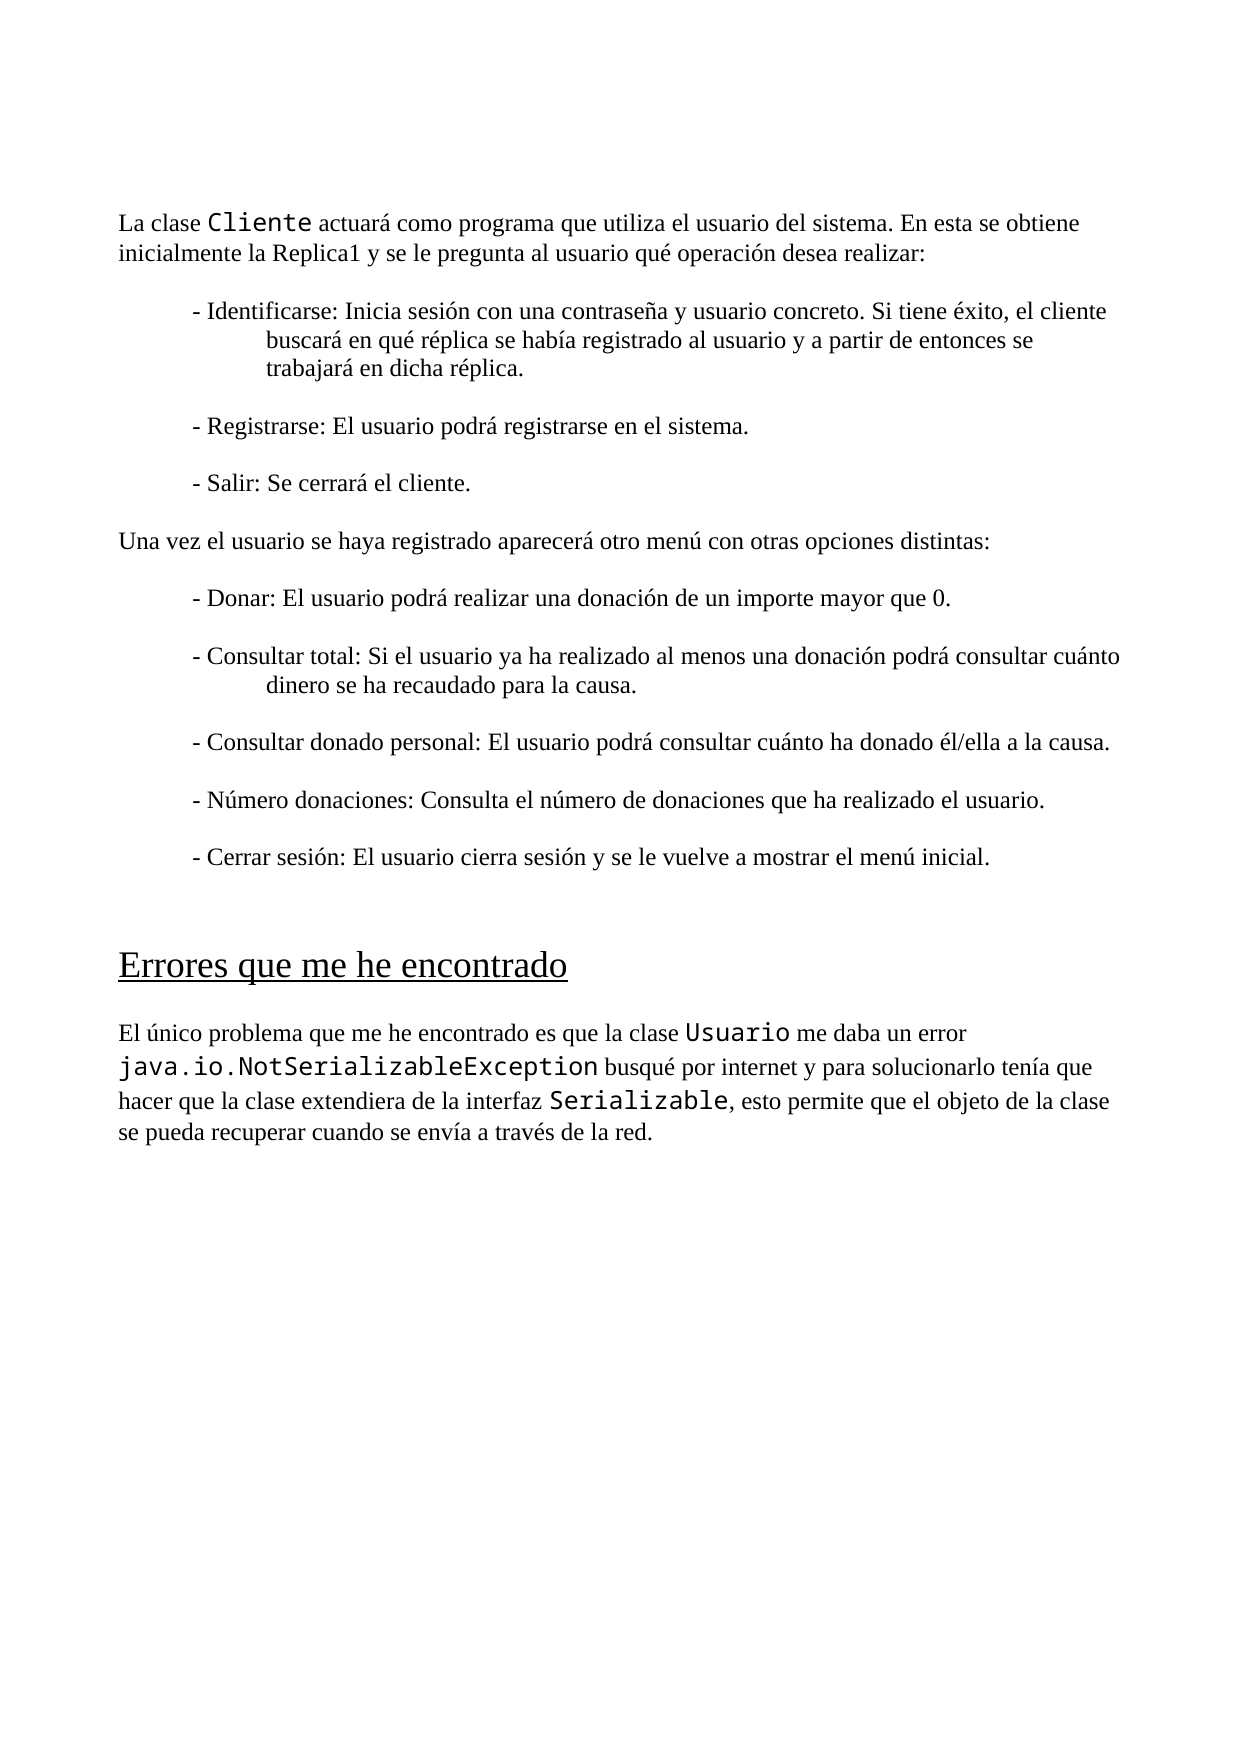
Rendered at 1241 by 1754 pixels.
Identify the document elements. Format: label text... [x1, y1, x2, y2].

text Una vez el usuario se haya registrado aparecerá otro menú con otras opciones distintas: [118, 526, 1122, 555]
text - Consultar donado personal: El usuario podrá consultar cuánto ha donado él/ella a la causa. [118, 727, 1122, 756]
text - Consultar total: Si el usuario ya ha realizado al menos una donación podrá consultar cuánto dinero se ha recaudado para la causa. [118, 641, 1122, 698]
text - Registrarse: El usuario podrá registrarse en el sistema. [118, 411, 1122, 440]
text La clase Cliente actuará como programa que utiliza el usuario del sistema. En esta se obtiene inicialmente la Replica1 y se le pregunta al usuario qué operación desea realizar: [118, 204, 1122, 267]
text - Donar: El usuario podrá realizar una donación de un importe mayor que 0. [118, 583, 1122, 612]
text - Número donaciones: Consulta el número de donaciones que ha realizado el usuario. [118, 785, 1122, 813]
text - Cerrar sesión: El usuario cierra sesión y se le vuelve a mostrar el menú inicial. [118, 842, 1122, 871]
text - Identificarse: Inicia sesión con una contraseña y usuario concreto. Si tiene éxito, el cliente buscará en qué réplica se había registrado al usuario y a partir de entonces se trabajará en dicha réplica. [118, 296, 1122, 382]
text - Salir: Se cerrará el cliente. [118, 468, 1122, 497]
text El único problema que me he encontrado es que la clase Usuario me daba un error java.io.NotSerializableException busqué por internet y para solucionarlo tenía que hacer que la clase extendiera de la interfaz Serializable, esto permite que el objeto de la clase se pueda recuperar cuando se envía a través de la red. [118, 1015, 1122, 1146]
text Errores que me he encontrado [118, 943, 1122, 986]
